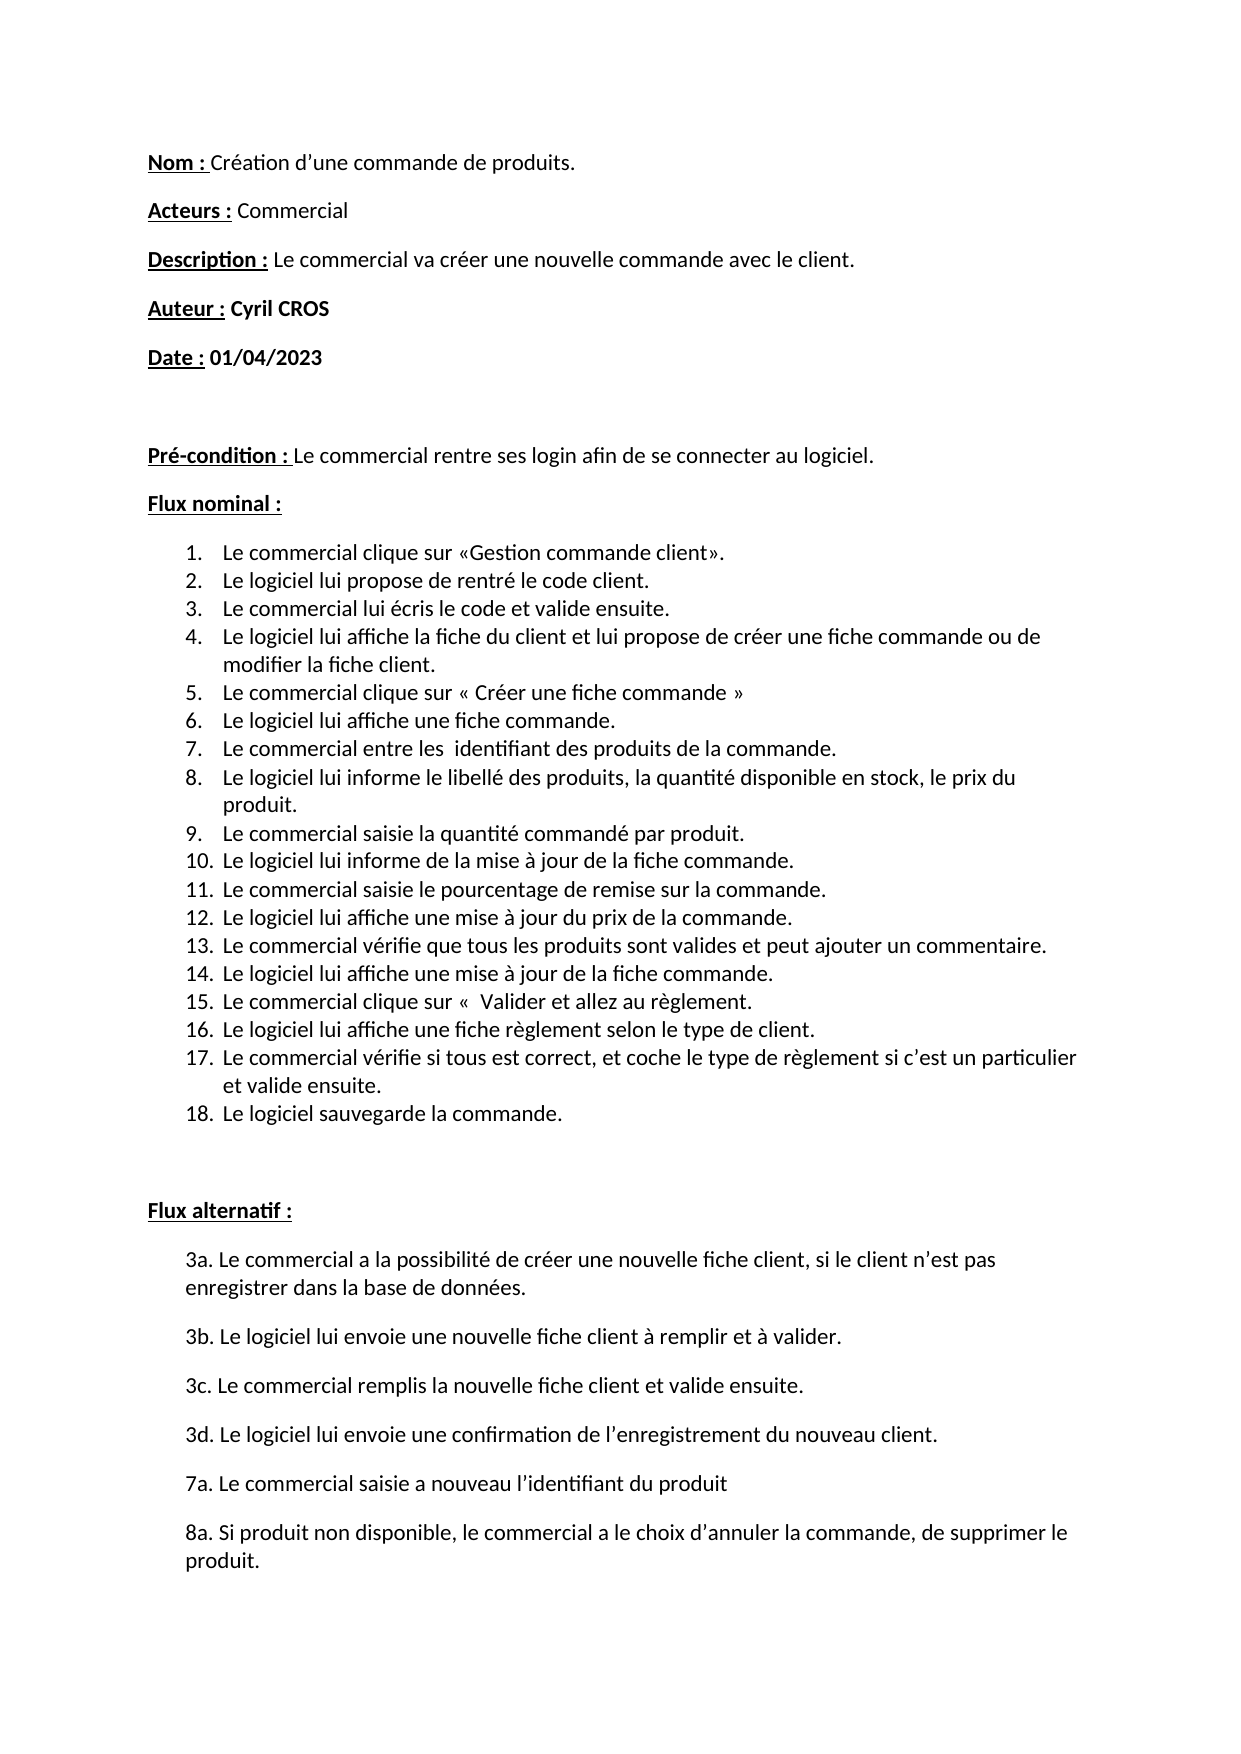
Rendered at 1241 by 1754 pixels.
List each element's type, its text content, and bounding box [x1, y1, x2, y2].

text Acteurs : Commercial [148, 196, 1093, 224]
text Description : Le commercial va créer une nouvelle commande avec le client. [148, 245, 1093, 273]
list Le commercial clique sur «Gestion commande client». [185, 538, 1093, 566]
list Le commercial clique sur « Créer une fiche commande » [185, 678, 1093, 707]
list Le logiciel sauvegarde la commande. [185, 1099, 1093, 1127]
list Le logiciel lui propose de rentré le code client. [185, 566, 1093, 594]
list Le commercial vérifie si tous est correct, et coche le type de règlement si c’est un particulier et valide ensuite. [185, 1043, 1093, 1099]
text Auteur : Cyril CROS [148, 294, 1093, 322]
list Le commercial clique sur « Valider et allez au règlement. [185, 987, 1093, 1015]
list Le commercial saisie le pourcentage de remise sur la commande. [185, 875, 1093, 903]
text 7a. Le commercial saisie a nouveau l’identifiant du produit [185, 1469, 1093, 1497]
list Le logiciel lui affiche une mise à jour du prix de la commande. [185, 903, 1093, 931]
text Flux nominal : [148, 489, 1093, 518]
text Pré-condition : Le commercial rentre ses login afin de se connecter au logiciel. [148, 441, 1093, 469]
list Le logiciel lui affiche une fiche règlement selon le type de client. [185, 1015, 1093, 1043]
text Nom : Création d’une commande de produits. [148, 148, 1093, 176]
text Date : 01/04/2023 [148, 343, 1093, 371]
list Le commercial saisie la quantité commandé par produit. [185, 819, 1093, 847]
list Le logiciel lui informe le libellé des produits, la quantité disponible en stock, le prix du produit. [185, 763, 1093, 819]
list Le logiciel lui affiche une fiche commande. [185, 707, 1093, 734]
list Le commercial entre les identifiant des produits de la commande. [185, 734, 1093, 763]
text 3b. Le logiciel lui envoie une nouvelle fiche client à remplir et à valider. [185, 1322, 1093, 1350]
text 3c. Le commercial remplis la nouvelle fiche client et valide ensuite. [185, 1371, 1093, 1399]
text Flux alternatif : [148, 1197, 1093, 1224]
list Le commercial lui écris le code et valide ensuite. [185, 594, 1093, 622]
text 3a. Le commercial a la possibilité de créer une nouvelle fiche client, si le client n’est pas enregistrer dans la base de données. [185, 1245, 1093, 1301]
text 8a. Si produit non disponible, le commercial a le choix d’annuler la commande, de supprimer le produit. [185, 1518, 1093, 1574]
text 3d. Le logiciel lui envoie une confirmation de l’enregistrement du nouveau client. [185, 1420, 1093, 1448]
list Le logiciel lui affiche la fiche du client et lui propose de créer une fiche commande ou de modifier la fiche client. [185, 622, 1093, 678]
list Le commercial vérifie que tous les produits sont valides et peut ajouter un commentaire. [185, 931, 1093, 959]
list Le logiciel lui affiche une mise à jour de la fiche commande. [185, 959, 1093, 987]
list Le logiciel lui informe de la mise à jour de la fiche commande. [185, 847, 1093, 875]
